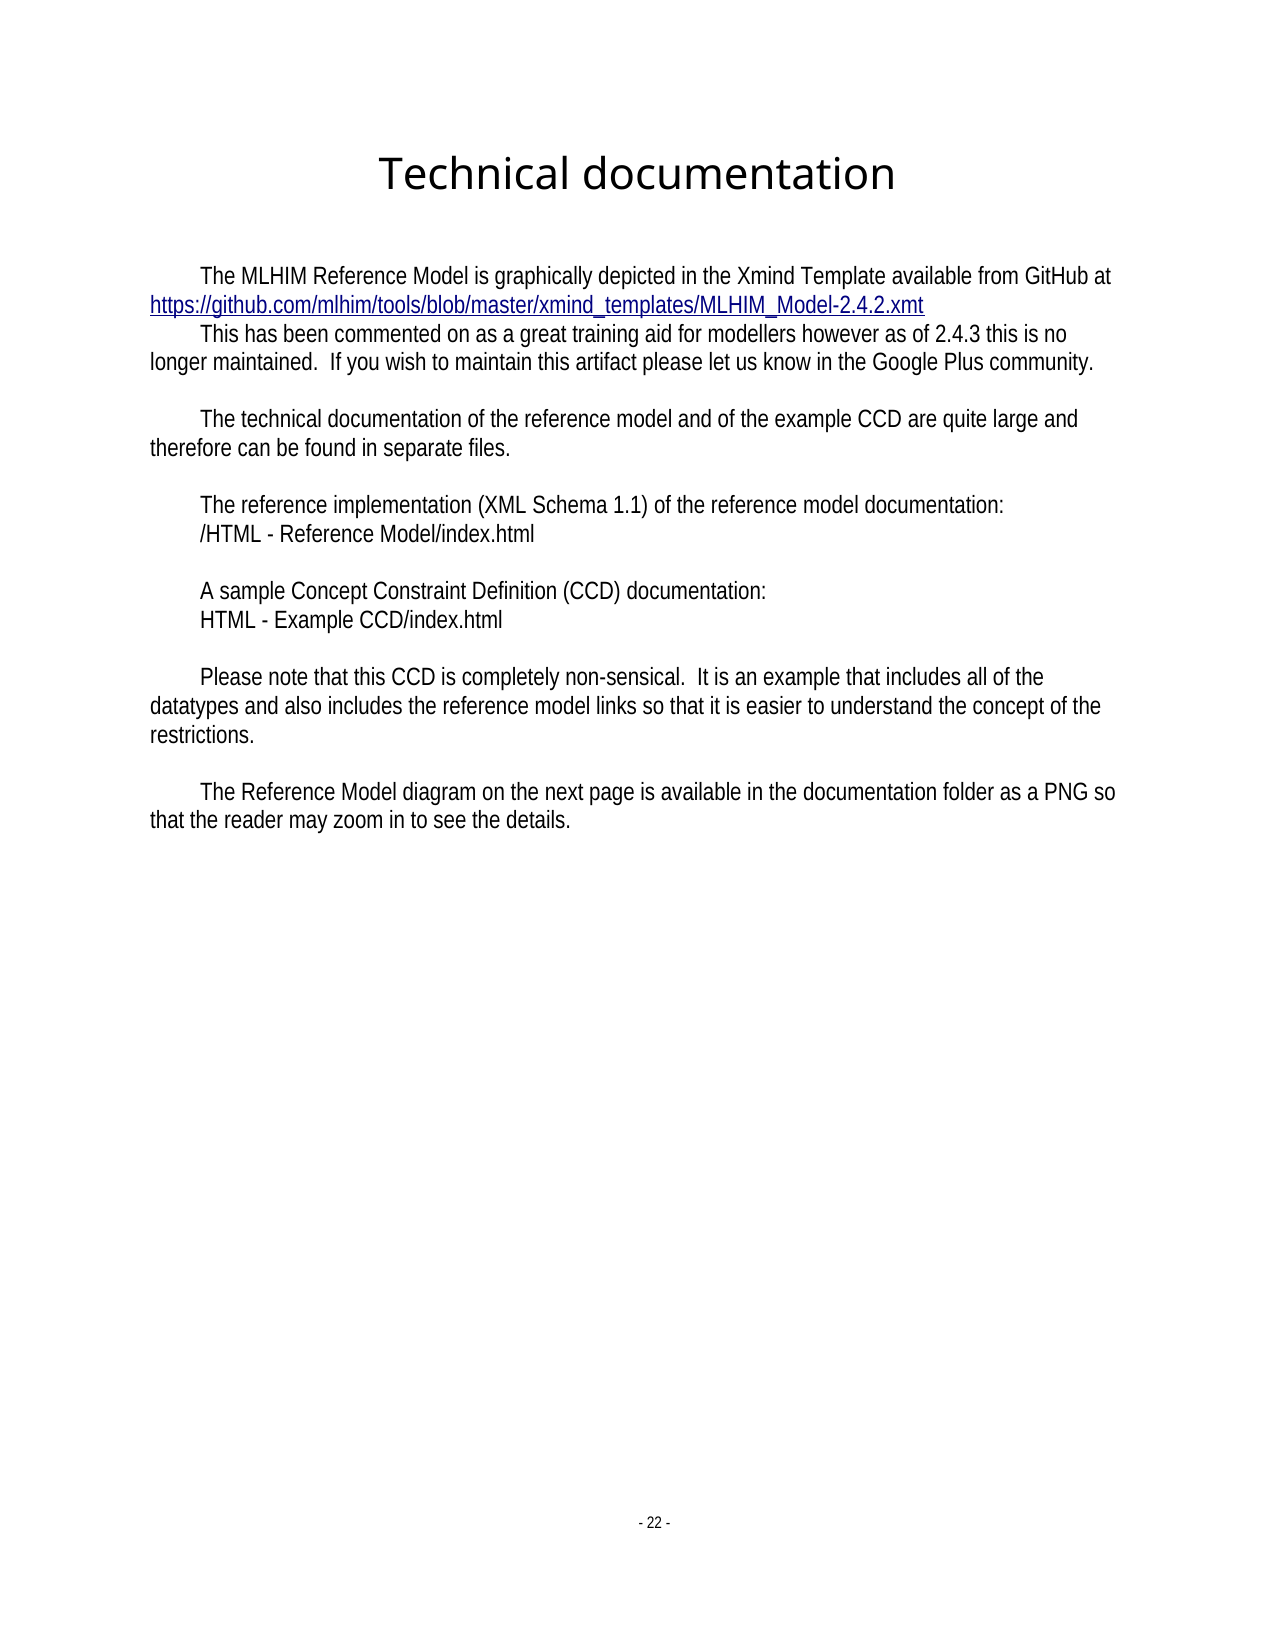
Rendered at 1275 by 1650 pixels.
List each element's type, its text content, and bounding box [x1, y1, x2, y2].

text /HTML - Reference Model/index.html [150, 519, 1125, 548]
text The technical documentation of the reference model and of the example CCD are quite large and therefore can be found in separate files. [150, 404, 1125, 462]
text The reference implementation (XML Schema 1.1) of the reference model documentation: [150, 490, 1125, 519]
text HTML - Example CCD/index.html [150, 605, 1125, 634]
text The Reference Model diagram on the next page is available in the documentation folder as a PNG so that the reader may zoom in to see the details. [150, 777, 1125, 834]
text This has been commented on as a great training aid for modellers however as of 2.4.3 this is no longer maintained. If you wish to maintain this artifact please let us know in the Google Plus community. [150, 318, 1125, 376]
subtitle Technical documentation [150, 143, 1125, 202]
text A sample Concept Constraint Definition (CCD) documentation: [150, 576, 1125, 605]
text The MLHIM Reference Model is graphically depicted in the Xmind Template available from GitHub at https://github.com/mlhim/tools/blob/master/xmind_templates/MLHIM_Model-2.4.2.xmt [150, 261, 1125, 318]
text Please note that this CCD is completely non-sensical. It is an example that includes all of the datatypes and also includes the reference model links so that it is easier to understand the concept of the restrictions. [150, 662, 1125, 748]
